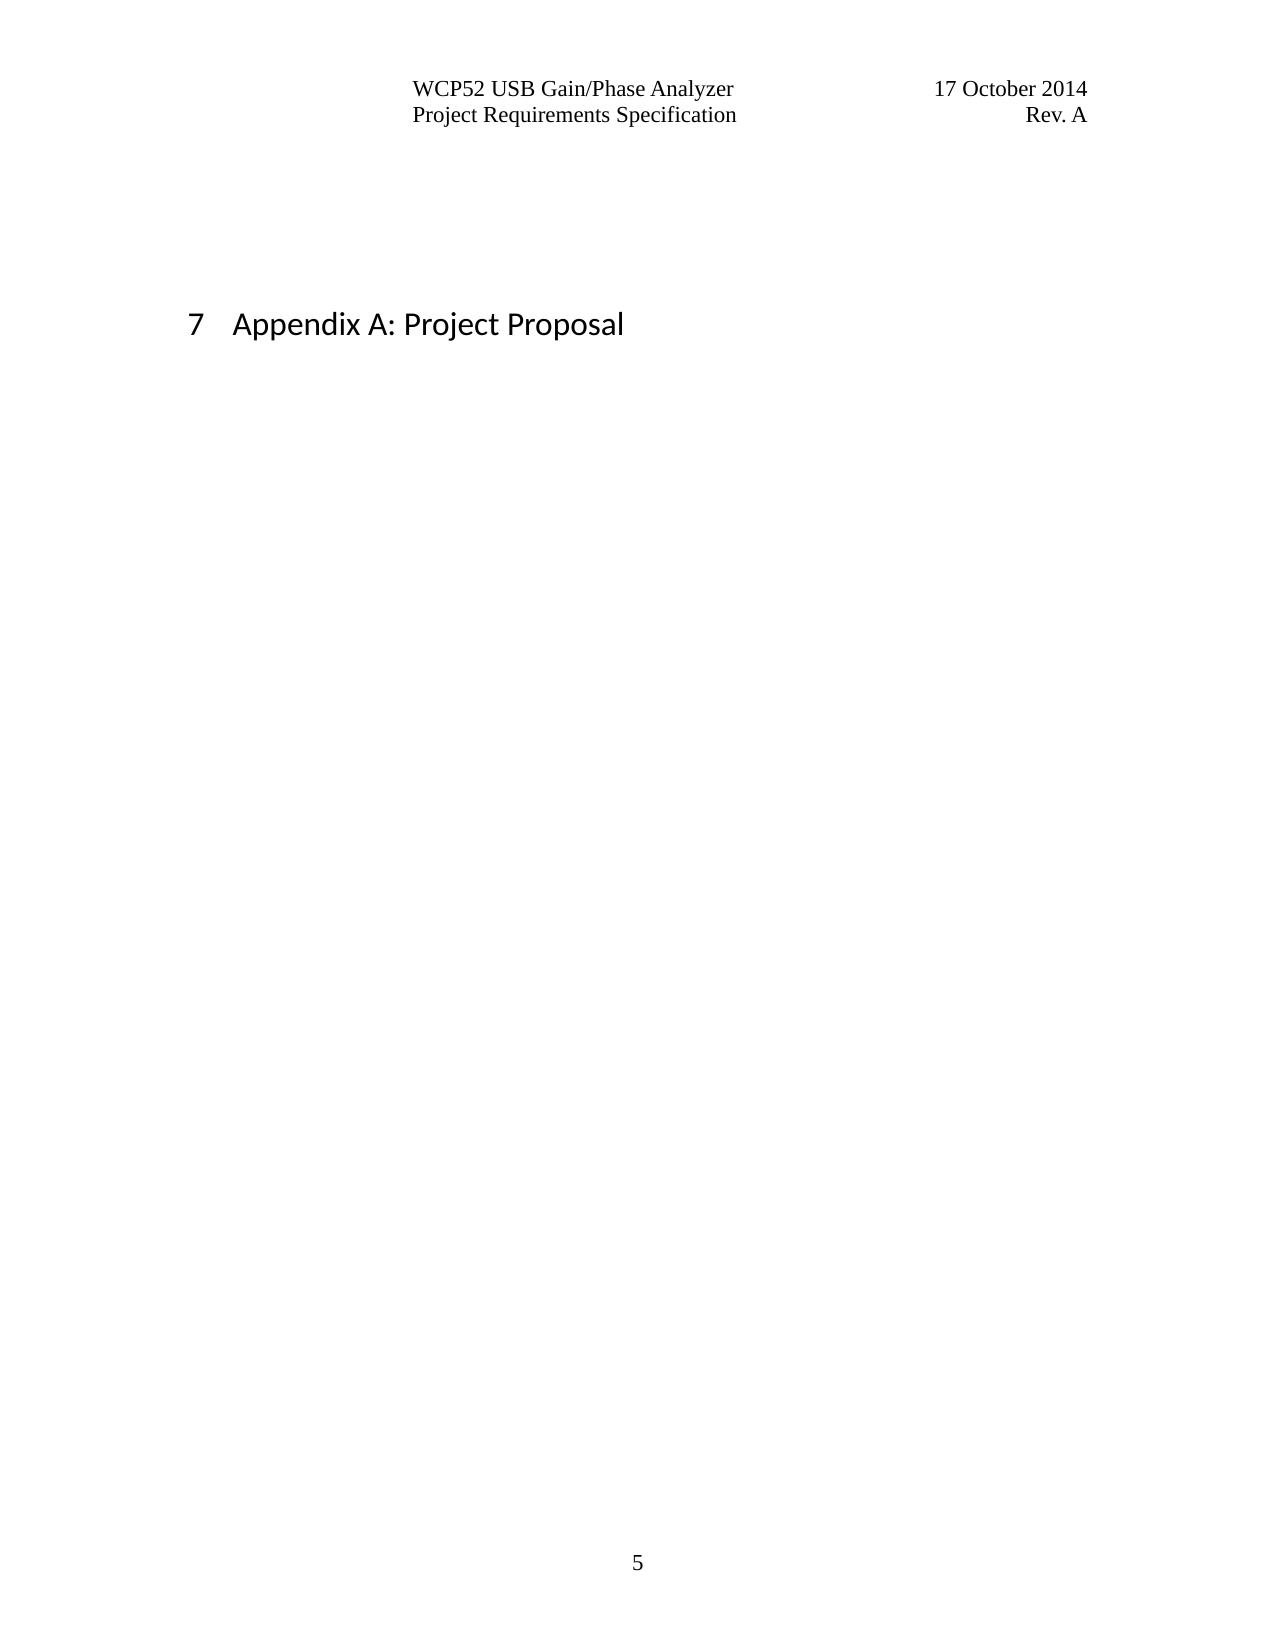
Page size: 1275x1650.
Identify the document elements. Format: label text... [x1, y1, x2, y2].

subtitle Appendix A: Project Proposal [187, 303, 1087, 343]
